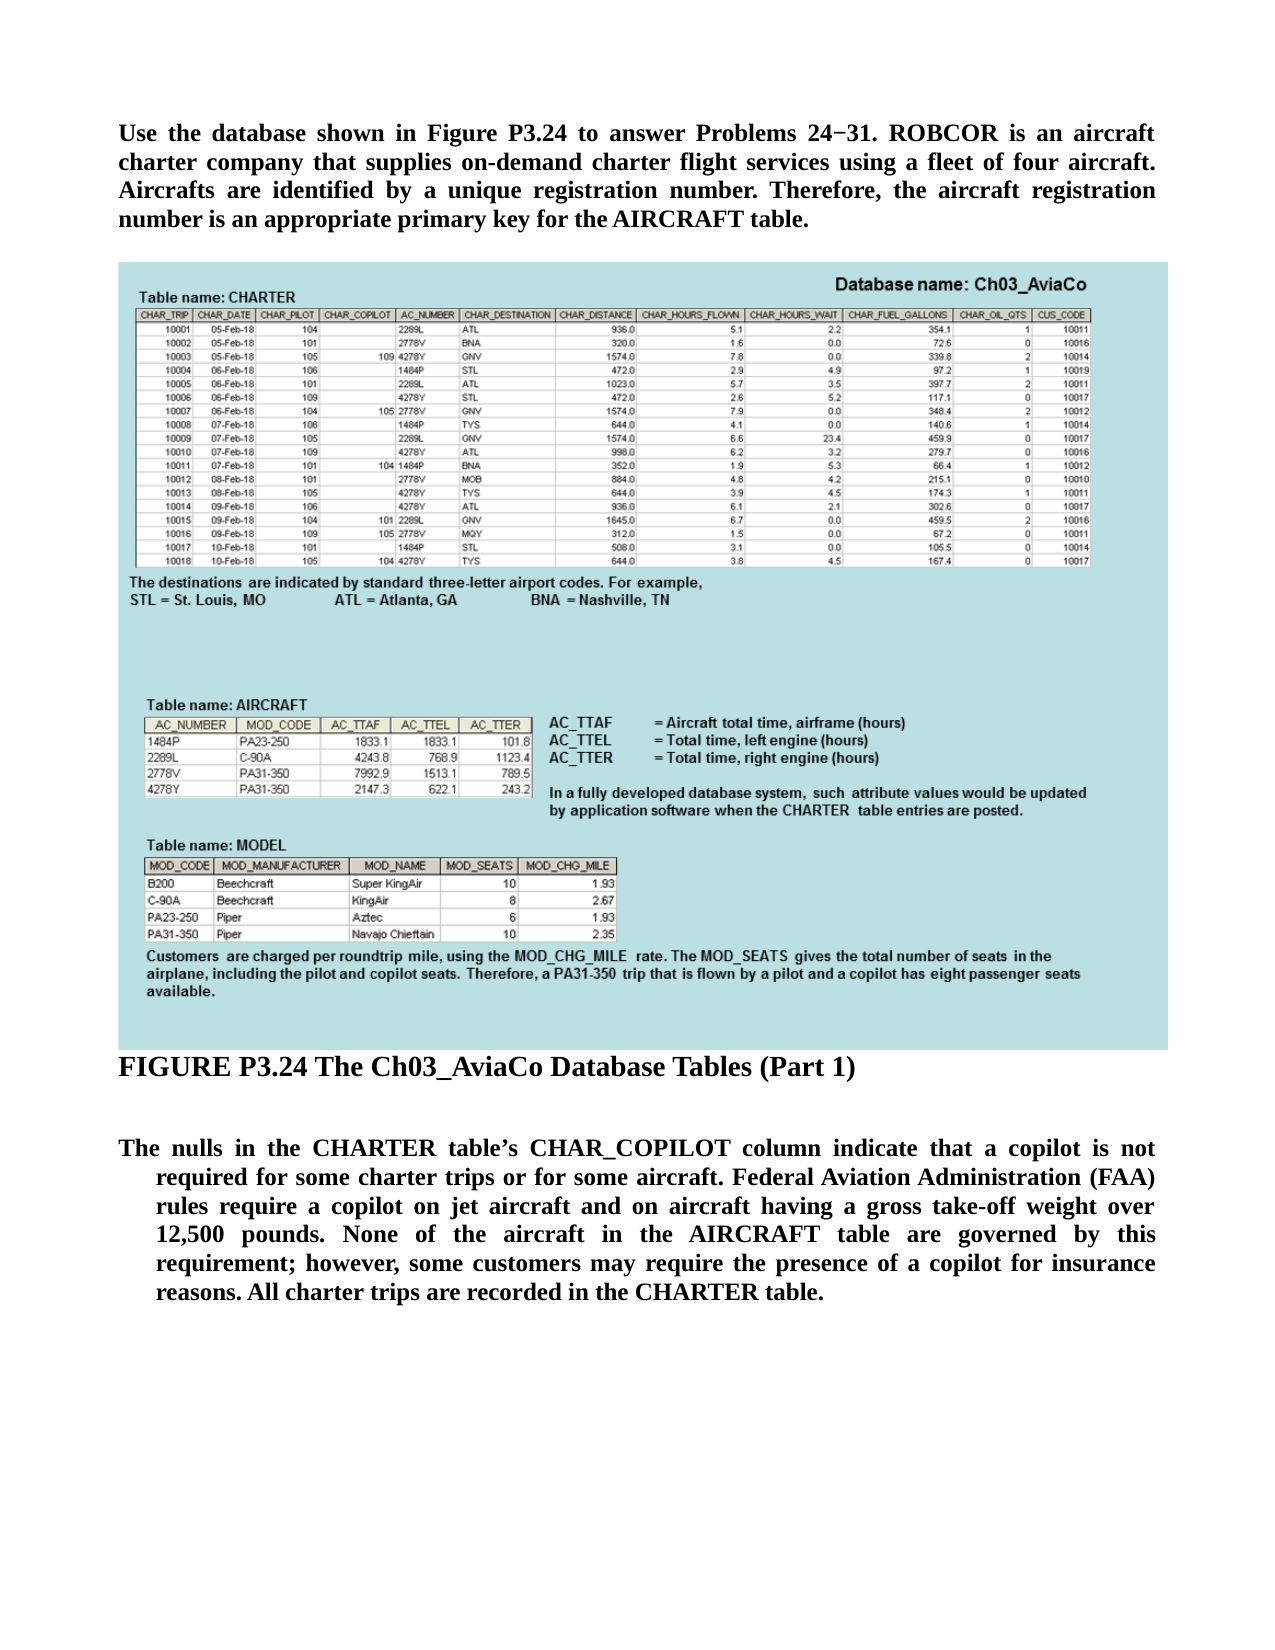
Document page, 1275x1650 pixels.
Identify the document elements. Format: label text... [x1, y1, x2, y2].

text FIGURE P3.24 The Ch03_AviaCo Database Tables (Part 1) [118, 1050, 1157, 1083]
picture [118, 262, 1168, 1050]
text The nulls in the CHARTER table’s CHAR_COPILOT column indicate that a copilot is not required for some charter trips or for some aircraft. Federal Aviation Administration (FAA) rules require a copilot on jet aircraft and on aircraft having a gross take-off weight over 12,500 pounds. None of the aircraft in the AIRCRAFT table are governed by this requirement; however, some customers may require the presence of a copilot for insurance reasons. All charter trips are recorded in the CHARTER table. [118, 1133, 1157, 1306]
text Use the database shown in Figure P3.24 to answer Problems 24−31. ROBCOR is an aircraft charter company that supplies on-demand charter flight services using a fleet of four aircraft. Aircrafts are identified by a unique registration number. Therefore, the aircraft registration number is an appropriate primary key for the AIRCRAFT table. [118, 118, 1157, 233]
